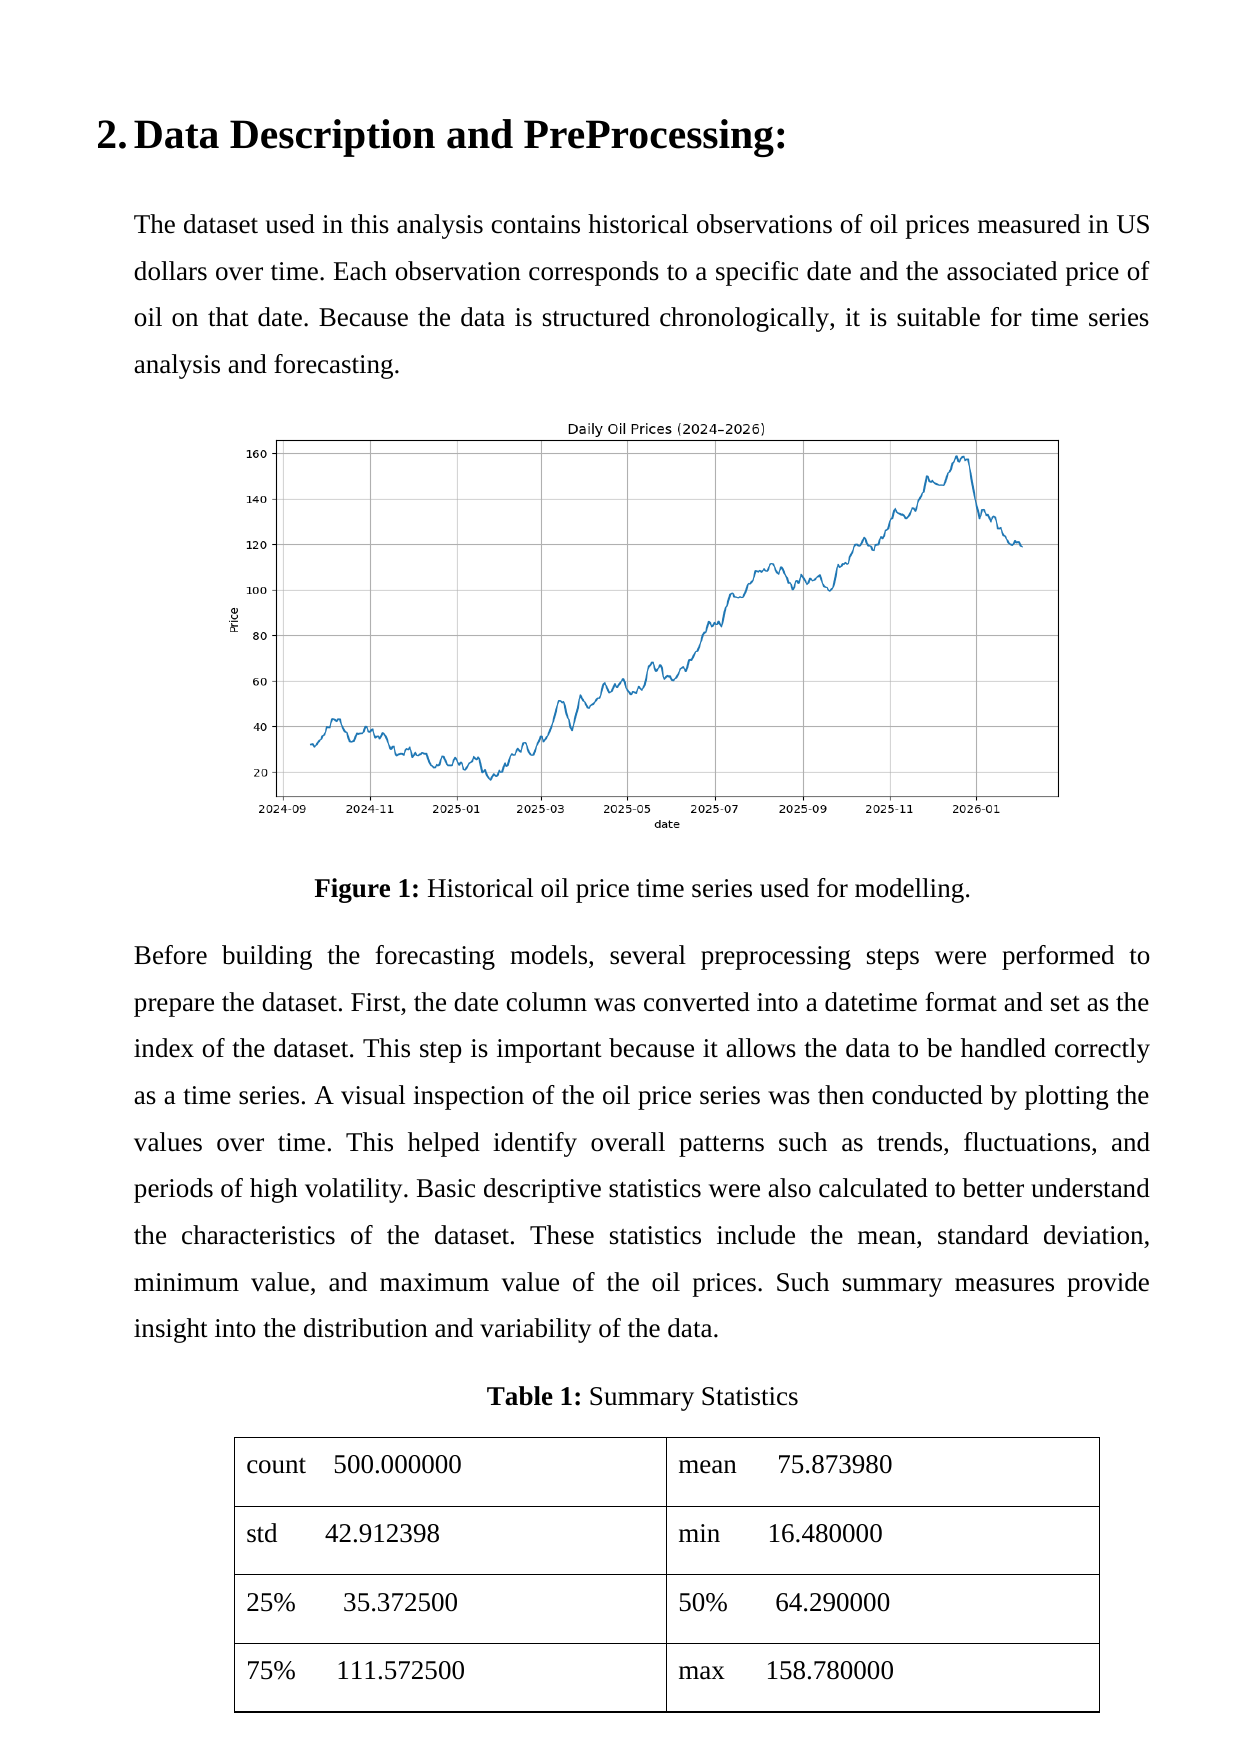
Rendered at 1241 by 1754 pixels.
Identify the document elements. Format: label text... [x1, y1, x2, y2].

table_cell std 42.912398 [235, 1507, 666, 1574]
text Figure 1: Historical oil price time series used for modelling. [134, 872, 1152, 903]
table_header mean 75.873980 [667, 1438, 1099, 1506]
table_cell 75% 111.572500 [235, 1644, 666, 1711]
table_header count 500.000000 [235, 1438, 666, 1506]
text Table 1: Summary Statistics [134, 1380, 1152, 1411]
table_cell min 16.480000 [667, 1507, 1099, 1574]
table_cell 25% 35.372500 [235, 1575, 666, 1643]
text The dataset used in this analysis contains historical observations of oil prices measured in US dollars over time. Each observation corresponds to a specific date and the associated price of oil on that date. Because the data is structured chronologically, it is suitable for time series analysis and forecasting. [134, 208, 1152, 379]
table_cell 50% 64.290000 [667, 1575, 1099, 1643]
text Before building the forecasting models, several preprocessing steps were performed to prepare the dataset. First, the date column was converted into a datetime format and set as the index of the dataset. This step is important because it allows the data to be handled correctly as a time series. A visual inspection of the oil price series was then conducted by plotting the values over time. This helped identify overall patterns such as trends, fluctuations, and periods of high volatility. Basic descriptive statistics were also calculated to better understand the characteristics of the dataset. These statistics include the mean, standard deviation, minimum value, and maximum value of the oil prices. Such summary measures provide insight into the distribution and variability of the data. [134, 939, 1152, 1344]
list Data Description and PreProcessing: [96, 109, 1152, 157]
table_cell max 158.780000 [667, 1644, 1099, 1711]
